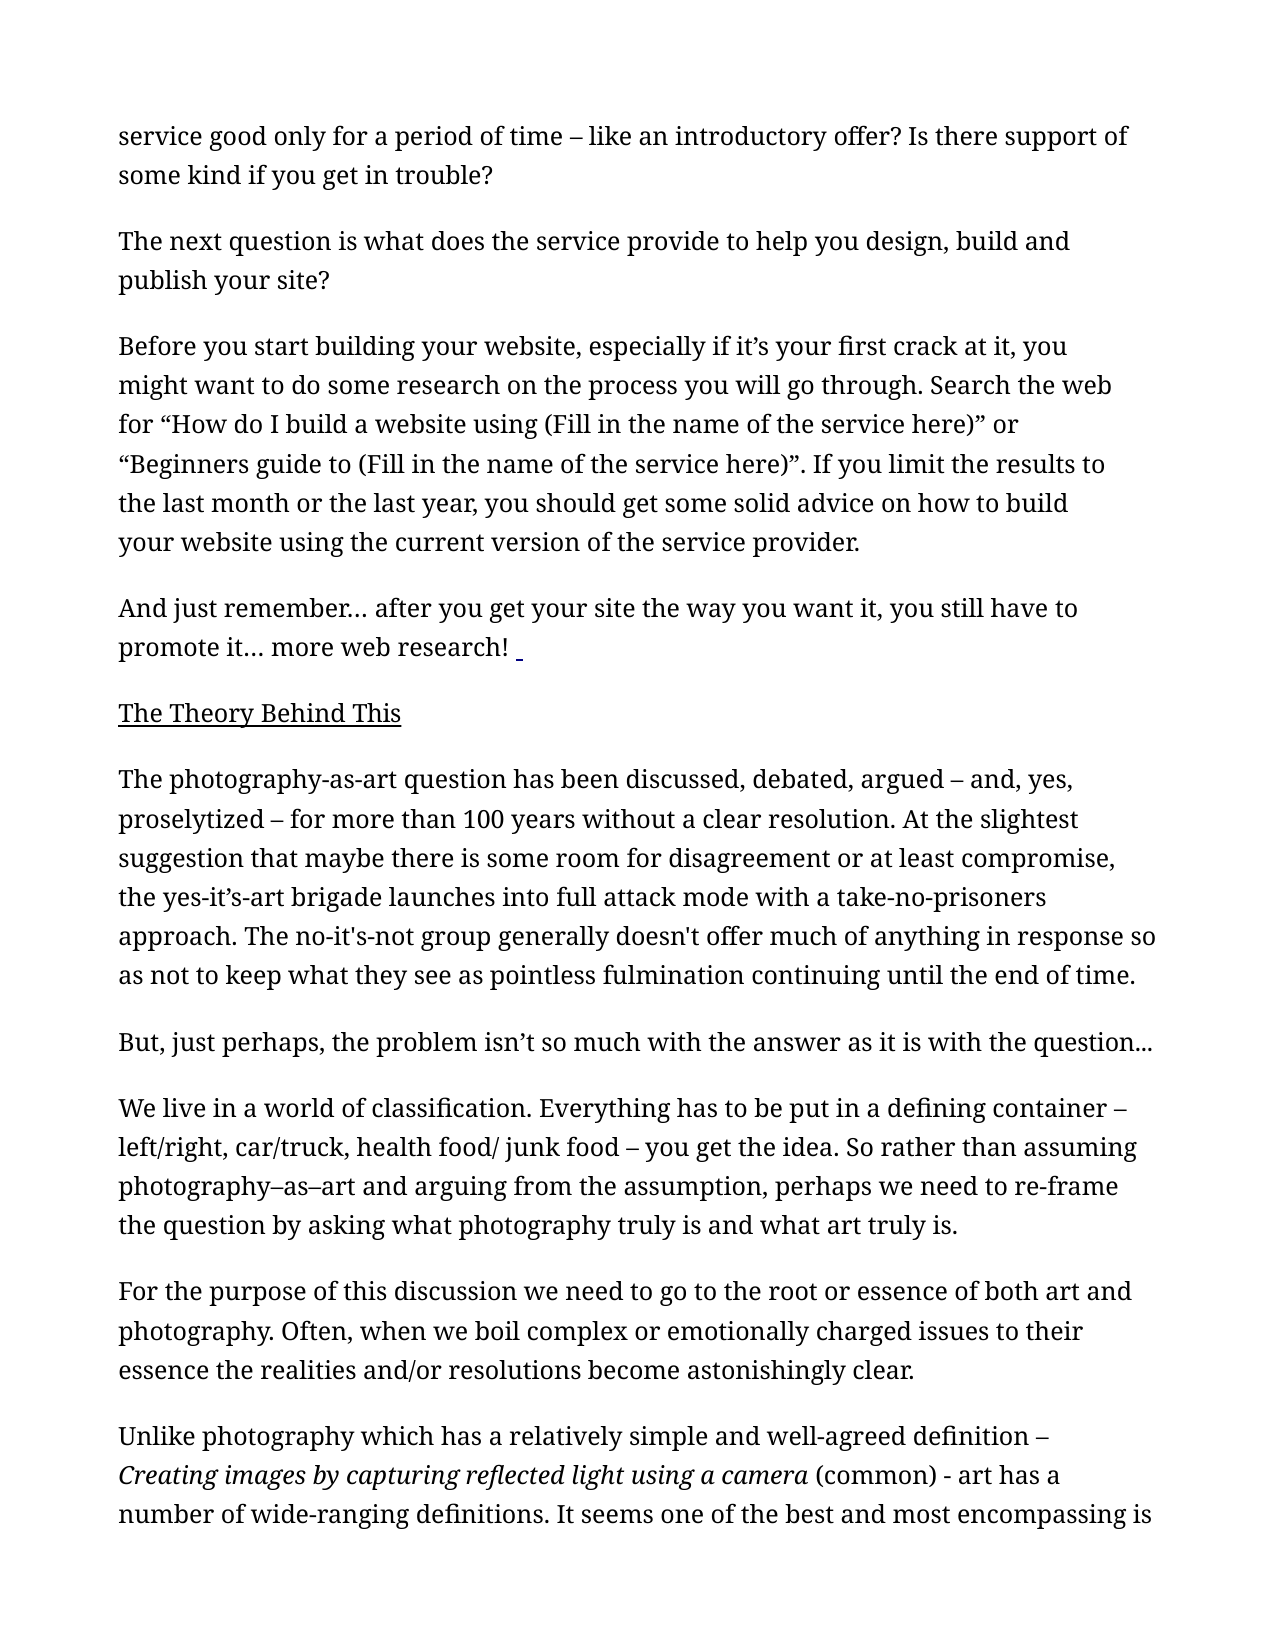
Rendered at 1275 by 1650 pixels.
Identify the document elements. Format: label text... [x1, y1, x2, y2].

text But, just perhaps, the problem isn’t so much with the answer as it is with the question... [118, 1024, 1157, 1058]
text The next question is what does the service provide to help you design, build and publish your site? [118, 223, 1143, 297]
text Unlike photography which has a relatively simple and well-agreed definition – Creating images by capturing reflected light using a camera (common) - art has a number of wide-ranging definitions. It seems one of the best and most encompassing is [118, 1418, 1157, 1531]
text For the purpose of this discussion we need to go to the root or essence of both art and photography. Often, when we boil complex or emotionally charged issues to their essence the realities and/or resolutions become astonishingly clear. [118, 1274, 1157, 1386]
text And just remember… after you get your site the way you want it, you still have to promote it… more web research! [118, 591, 1120, 664]
text The photography-as-art question has been discussed, debated, argued – and, yes, proselytized – for more than 100 years without a clear resolution. At the slightest suggestion that maybe there is some room for disagreement or at least compromise, the yes-it’s-art brigade launches into full attack mode with a take-no-prisoners approach. The no-it's-not group generally doesn't offer much of anything in response so as not to keep what they see as pointless fulmination continuing until the end of time. [118, 762, 1157, 992]
text Before you start building your website, especially if it’s your first crack at it, you might want to do some research on the process you will go through. Search the web for “How do I build a website using (Fill in the name of the service here)” or “Beginners guide to (Fill in the name of the service here)”. If you limit the results to the last month or the last year, you should get some solid advice on how to build your website using the current version of the service provider. [118, 329, 1120, 559]
subtitle The Theory Behind This [118, 696, 1157, 730]
text We live in a world of classification. Everything has to be put in a defining container – left/right, car/truck, health food/ junk food – you get the idea. So rather than assuming photography–as–art and arguing from the assumption, perhaps we need to re-frame the question by asking what photography truly is and what art truly is. [118, 1090, 1157, 1242]
list service good only for a period of time – like an introductory offer? Is there support of some kind if you get in trouble? [118, 118, 1157, 191]
